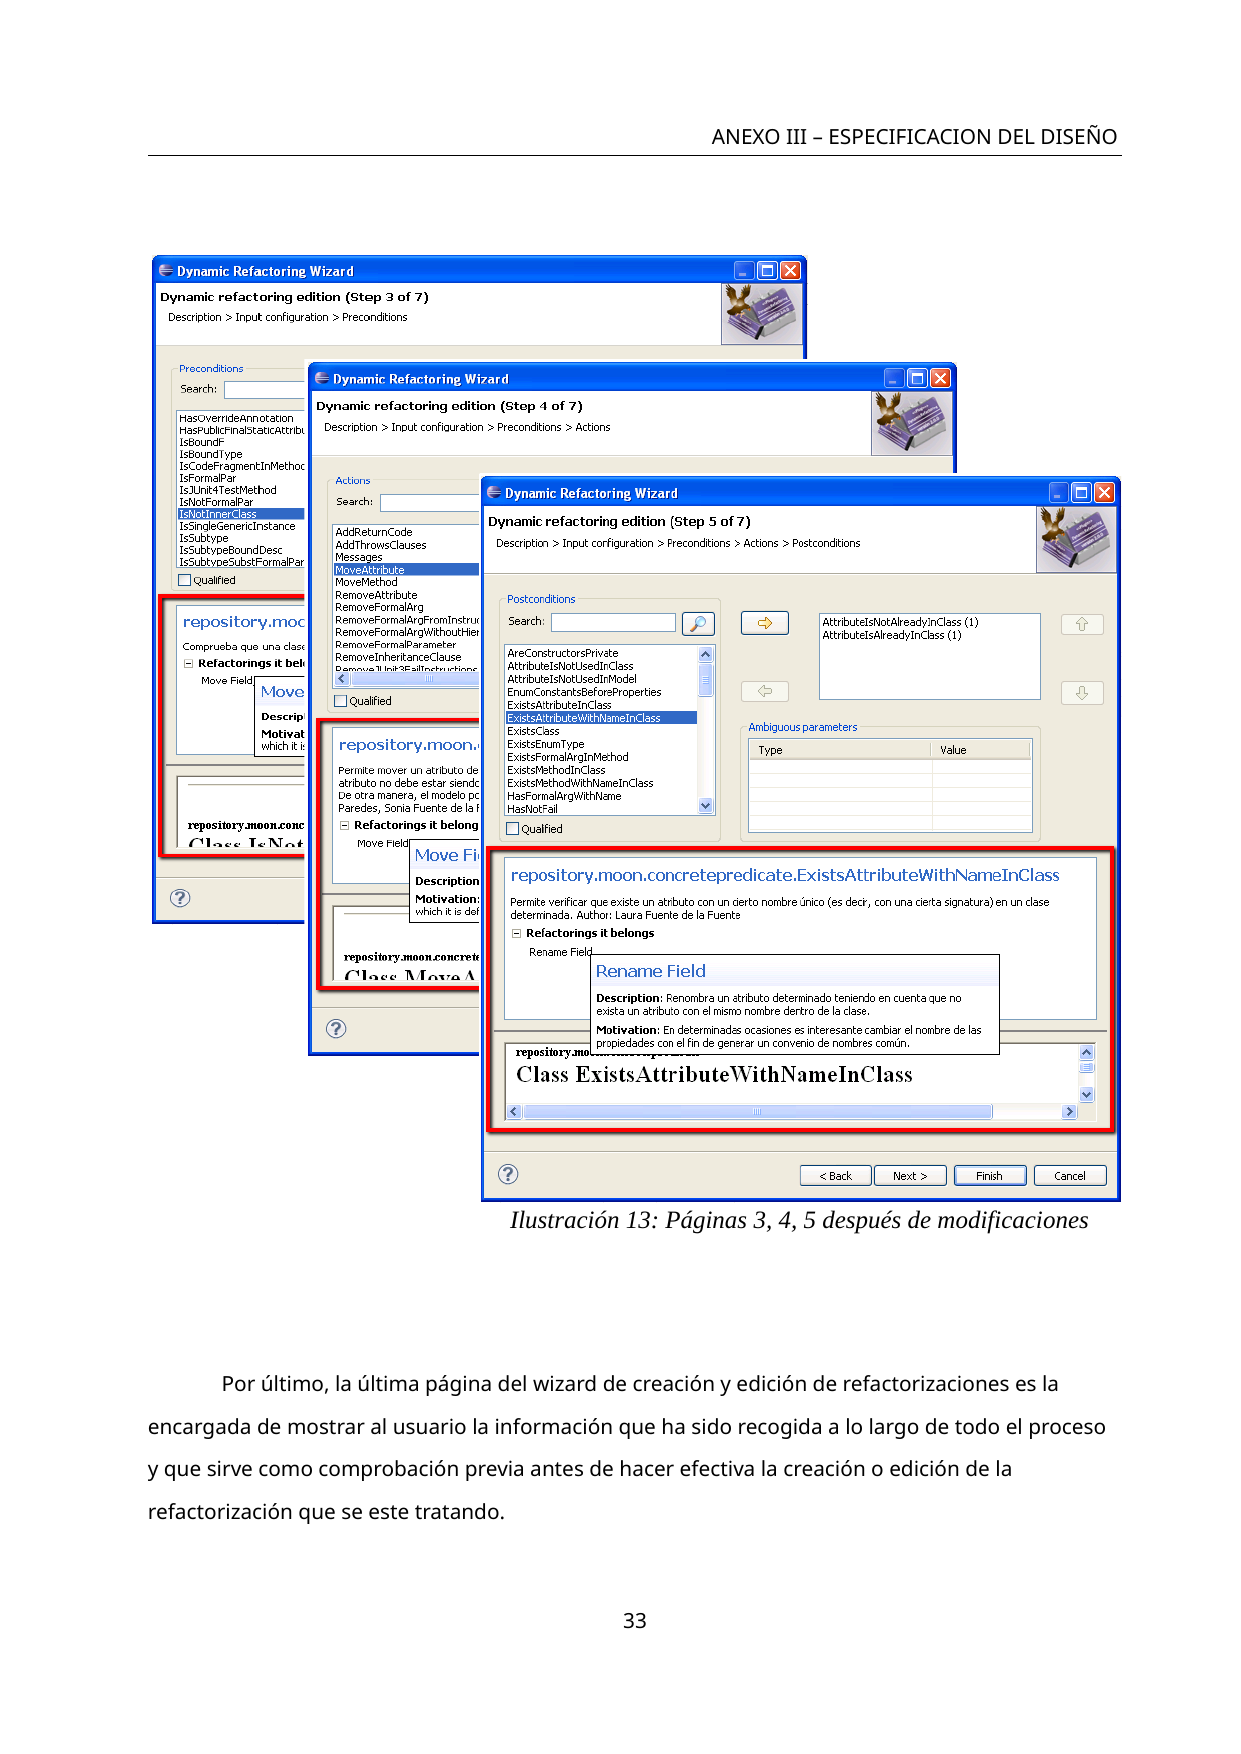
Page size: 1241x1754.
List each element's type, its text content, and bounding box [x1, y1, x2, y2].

picture [149, 254, 1122, 1206]
text Por último, la última página del wizard de creación y edición de refactorizaciones es la encargada de mostrar al usuario la información que ha sido recogida a lo largo de todo el proceso y que sirve como comprobación previa antes de hacer efectiva la creación o edición de la refactorización que se este tratando. [148, 1369, 1122, 1525]
text Ilustración 13: Páginas 3, 4, 5 después de modificaciones [479, 1206, 1121, 1234]
